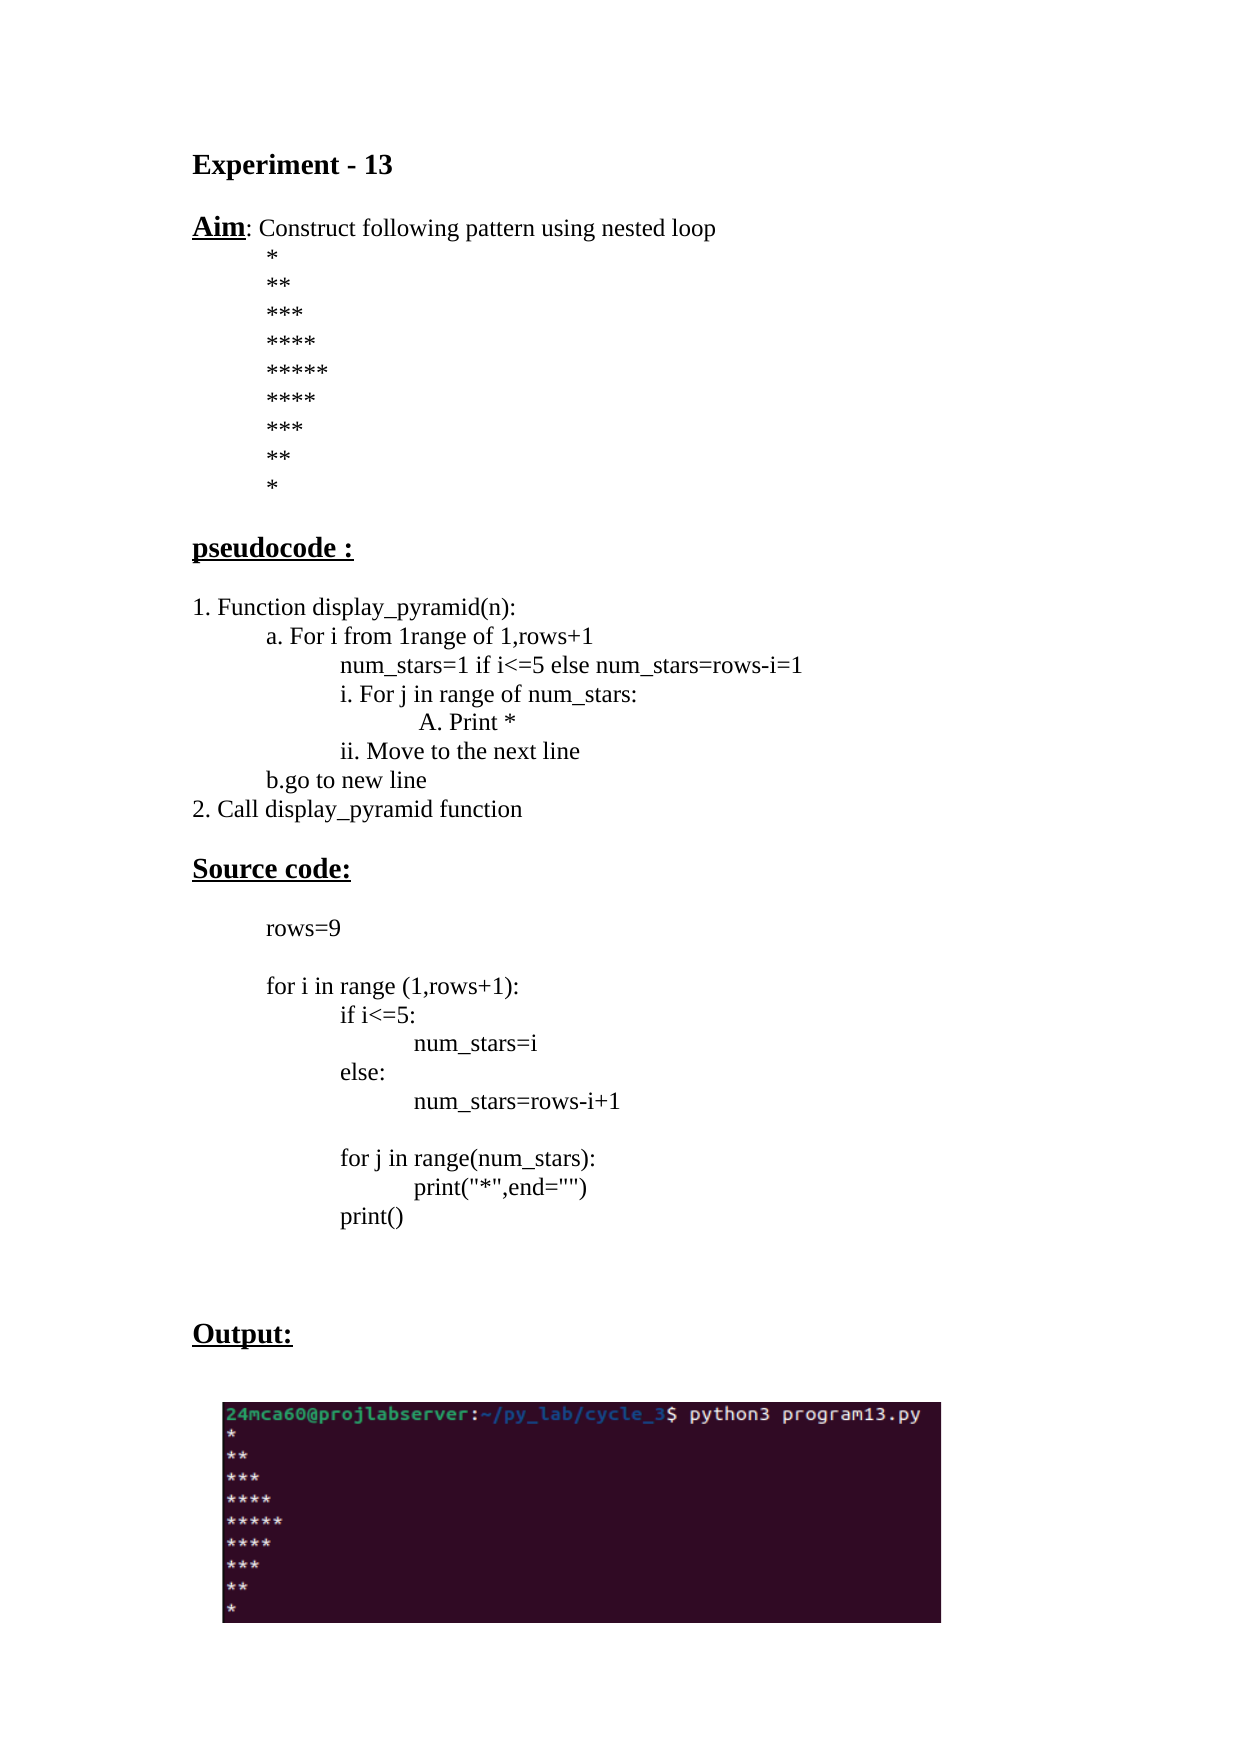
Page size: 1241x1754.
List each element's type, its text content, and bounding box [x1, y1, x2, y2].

text for i in range (1,rows+1): [118, 971, 1122, 1000]
text print("*",end="") [118, 1172, 1122, 1201]
picture [222, 1402, 942, 1623]
text a. For i from 1range of 1,rows+1 [118, 621, 1122, 650]
text b.go to new line [118, 765, 1122, 794]
text Output: [118, 1316, 1122, 1349]
text **** [118, 386, 1122, 415]
text ** [118, 271, 1122, 300]
text *** [118, 415, 1122, 444]
text i. For j in range of num_stars: [118, 679, 1122, 707]
text print() [118, 1201, 1122, 1230]
text Experiment - 13 [118, 147, 1122, 180]
text ** [118, 444, 1122, 473]
text num_stars=rows-i+1 [118, 1086, 1122, 1115]
text * [118, 243, 1122, 271]
text Source code: [118, 851, 1122, 885]
text num_stars=1 if i<=5 else num_stars=rows-i=1 [118, 650, 1122, 679]
text A. Print * [118, 707, 1122, 736]
text if i<=5: [118, 1000, 1122, 1028]
text pseudocode : [118, 530, 1122, 564]
text ii. Move to the next line [118, 736, 1122, 765]
text 1. Function display_pyramid(n): [118, 592, 1122, 621]
text rows=9 [118, 913, 1122, 942]
text else: [118, 1057, 1122, 1086]
text *** [118, 300, 1122, 329]
text num_stars=i [118, 1028, 1122, 1057]
text * [118, 473, 1122, 501]
text **** [118, 329, 1122, 358]
text Aim: Construct following pattern using nested loop [118, 209, 1122, 243]
text for j in range(num_stars): [118, 1143, 1122, 1172]
text ***** [118, 358, 1122, 386]
text 2. Call display_pyramid function [118, 794, 1122, 822]
